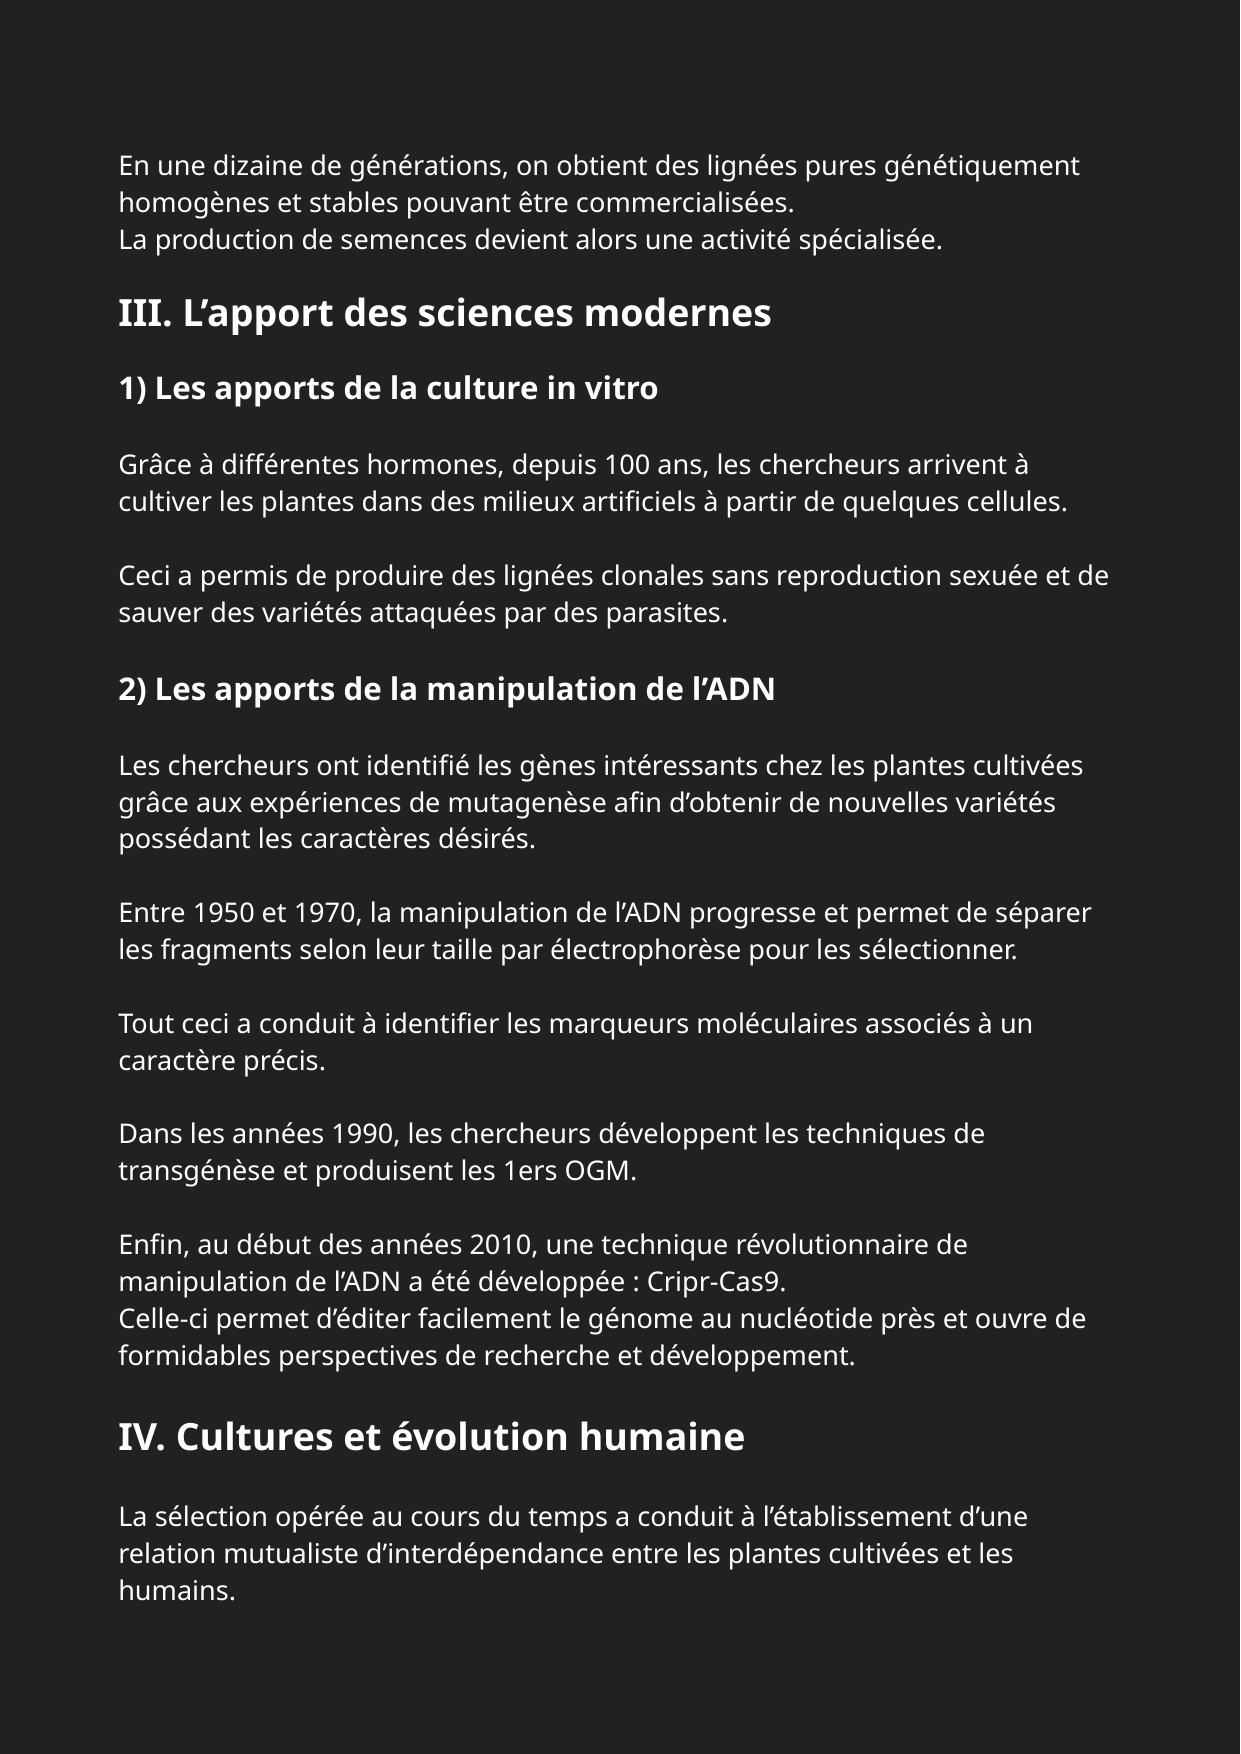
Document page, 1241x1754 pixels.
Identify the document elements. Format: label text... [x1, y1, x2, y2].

text IV. Cultures et évolution humaine [118, 1410, 1122, 1461]
text Entre 1950 et 1970, la manipulation de l’ADN progresse et permet de séparer les fragments selon leur taille par électrophorèse pour les sélectionner. [118, 894, 1122, 967]
text Enfin, au début des années 2010, une technique révolutionnaire de manipulation de l’ADN a été développée : Cripr-Cas9. [118, 1226, 1122, 1299]
text 2) Les apports de la manipulation de l’ADN [118, 667, 1122, 709]
text En une dizaine de générations, on obtient des lignées pures génétiquement homogènes et stables pouvant être commercialisées. [118, 147, 1122, 221]
text Les chercheurs ont identifié les gènes intéressants chez les plantes cultivées grâce aux expériences de mutagenèse afin d’obtenir de nouvelles variétés possédant les caractères désirés. [118, 746, 1122, 857]
text III. L’apport des sciences modernes [118, 286, 1122, 337]
text 1) Les apports de la culture in vitro [118, 366, 1122, 409]
text La sélection opérée au cours du temps a conduit à l’établissement d’une relation mutualiste d’interdépendance entre les plantes cultivées et les humains. [118, 1498, 1122, 1608]
text Celle-ci permet d’éditer facilement le génome au nucléotide près et ouvre de formidables perspectives de recherche et développement. [118, 1299, 1122, 1373]
text Ceci a permis de produire des lignées clonales sans reproduction sexuée et de sauver des variétés attaquées par des parasites. [118, 556, 1122, 630]
text Dans les années 1990, les chercheurs développent les techniques de transgénèse et produisent les 1ers OGM. [118, 1115, 1122, 1189]
text Tout ceci a conduit à identifier les marqueurs moléculaires associés à un caractère précis. [118, 1004, 1122, 1078]
text La production de semences devient alors une activité spécialisée. [118, 221, 1122, 257]
text Grâce à différentes hormones, depuis 100 ans, les chercheurs arrivent à cultiver les plantes dans des milieux artificiels à partir de quelques cellules. [118, 446, 1122, 519]
